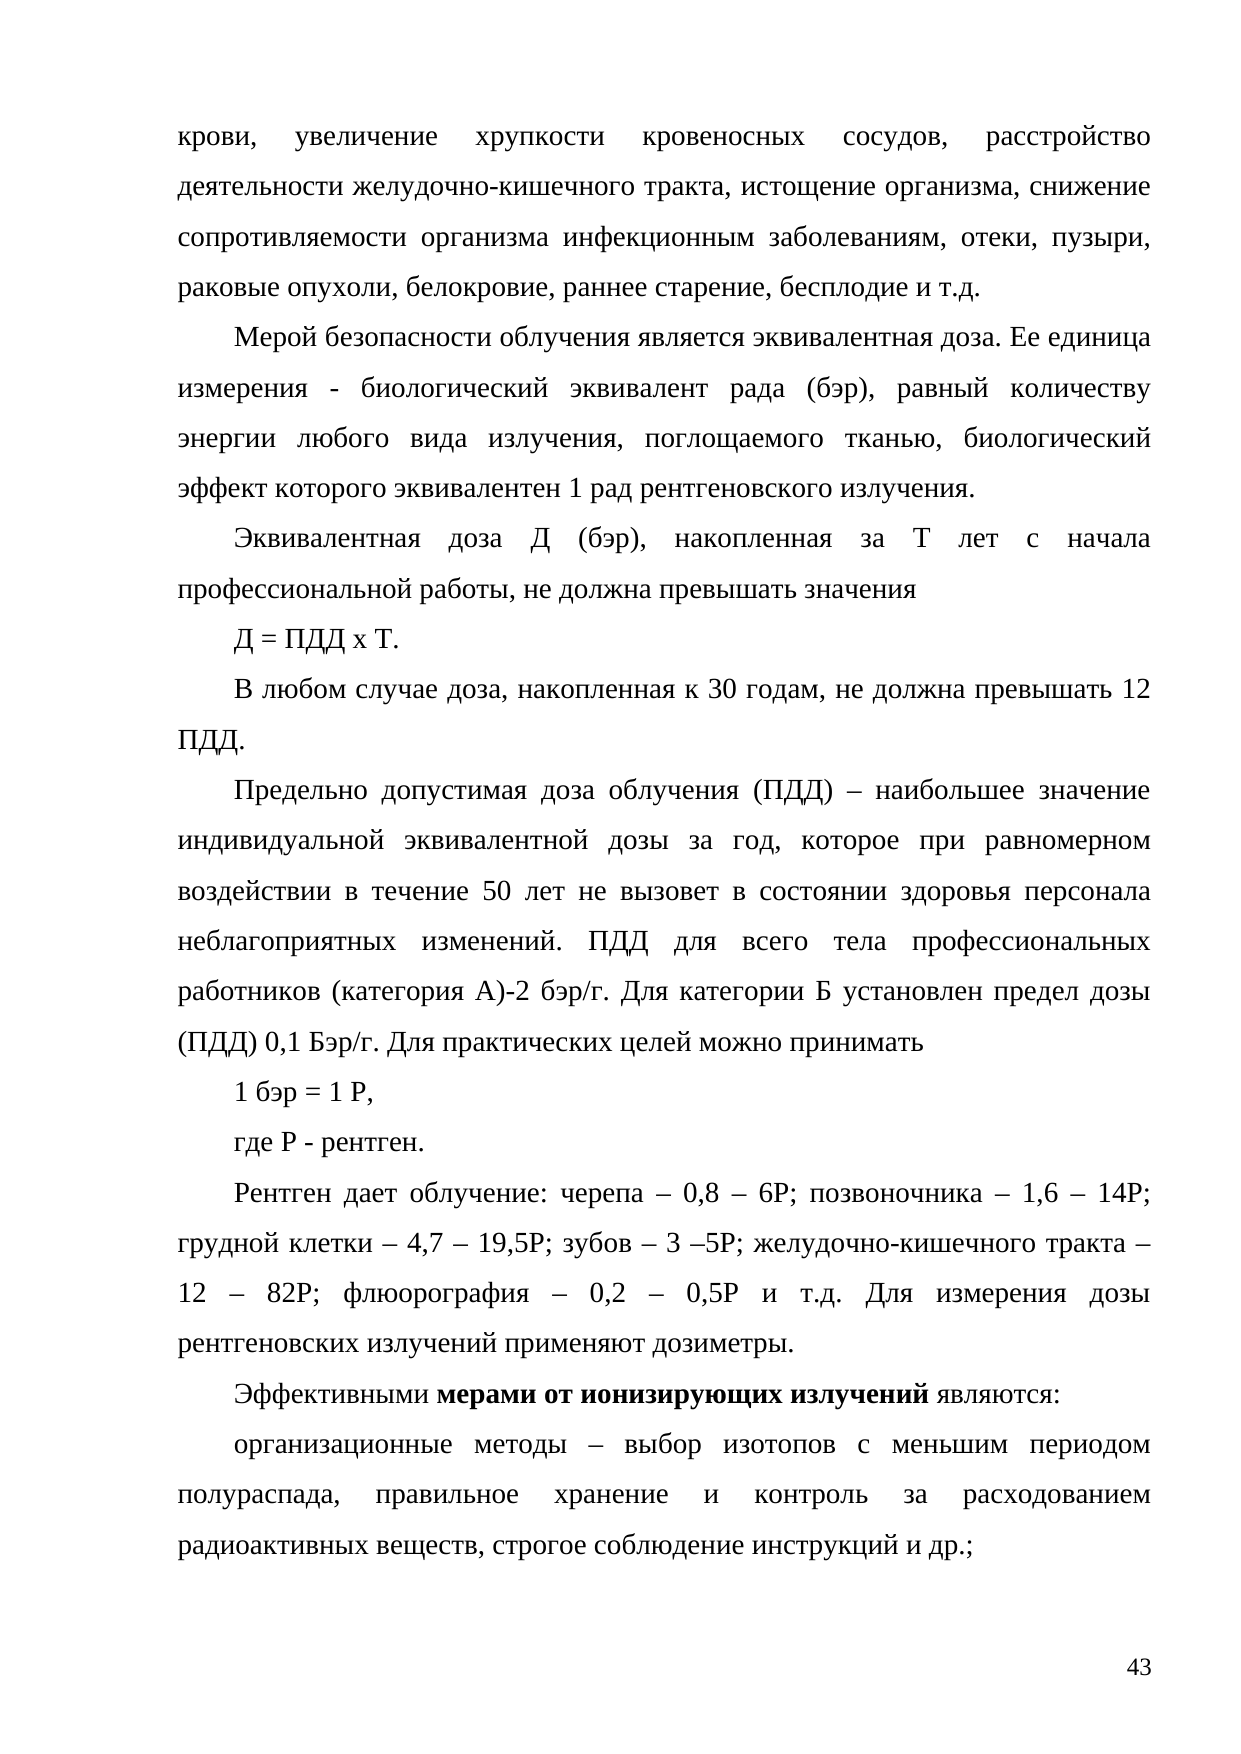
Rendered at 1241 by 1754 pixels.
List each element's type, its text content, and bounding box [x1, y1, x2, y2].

text Эффективными мерами от ионизирующих излучений являются: [177, 1376, 1152, 1409]
text где Р - рентген. [177, 1124, 1152, 1158]
text Эквивалентная доза Д (бэр), накопленная за Т лет с начала профессиональной работы, не должна превышать значения [177, 521, 1152, 604]
text Предельно допустимая доза облучения (ПДД) – наибольшее значение индивидуальной эквивалентной дозы за год, которое при равномерном воздействии в течение 50 лет не вызовет в состоянии здоровья персонала неблагоприятных изменений. ПДД для всего тела профессиональных работников (категория А)-2 бэр/г. Для категории Б установлен предел дозы (ПДД) 0,1 Бэр/г. Для практических целей можно принимать [177, 772, 1152, 1057]
text организационные методы – выбор изотопов с меньшим периодом полураспада, правильное хранение и контроль за расходованием радиоактивных веществ, строгое соблюдение инструкций и др.; [177, 1426, 1152, 1560]
text крови, увеличение хрупкости кровеносных сосудов, расстройство деятельности желудочно-кишечного тракта, истощение организма, снижение сопротивляемости организма инфекционным заболеваниям, отеки, пузыри, раковые опухоли, белокровие, раннее старение, бесплодие и т.д. [177, 118, 1152, 303]
text Д = ПДД x Т. [177, 621, 1152, 655]
text Мерой безопасности облучения является эквивалентная доза. Ее единица измерения - биологический эквивалент рада (бэр), равный количеству энергии любого вида излучения, поглощаемого тканью, биологический эффект которого эквивалентен 1 рад рентгеновского излучения. [177, 319, 1152, 504]
text Рентген дает облучение: черепа – 0,8 – 6Р; позвоночника – 1,6 – 14Р; грудной клетки – 4,7 – 19,5Р; зубов – 3 –5Р; желудочно-кишечного тракта – 12 – 82Р; флюорография – 0,2 – 0,5Р и т.д. Для измерения дозы рентгеновских излучений применяют дозиметры. [177, 1175, 1152, 1359]
text В любом случае доза, накопленная к 30 годам, не должна превышать 12 ПДД. [177, 672, 1152, 755]
text 1 бэр = 1 Р, [177, 1074, 1152, 1108]
